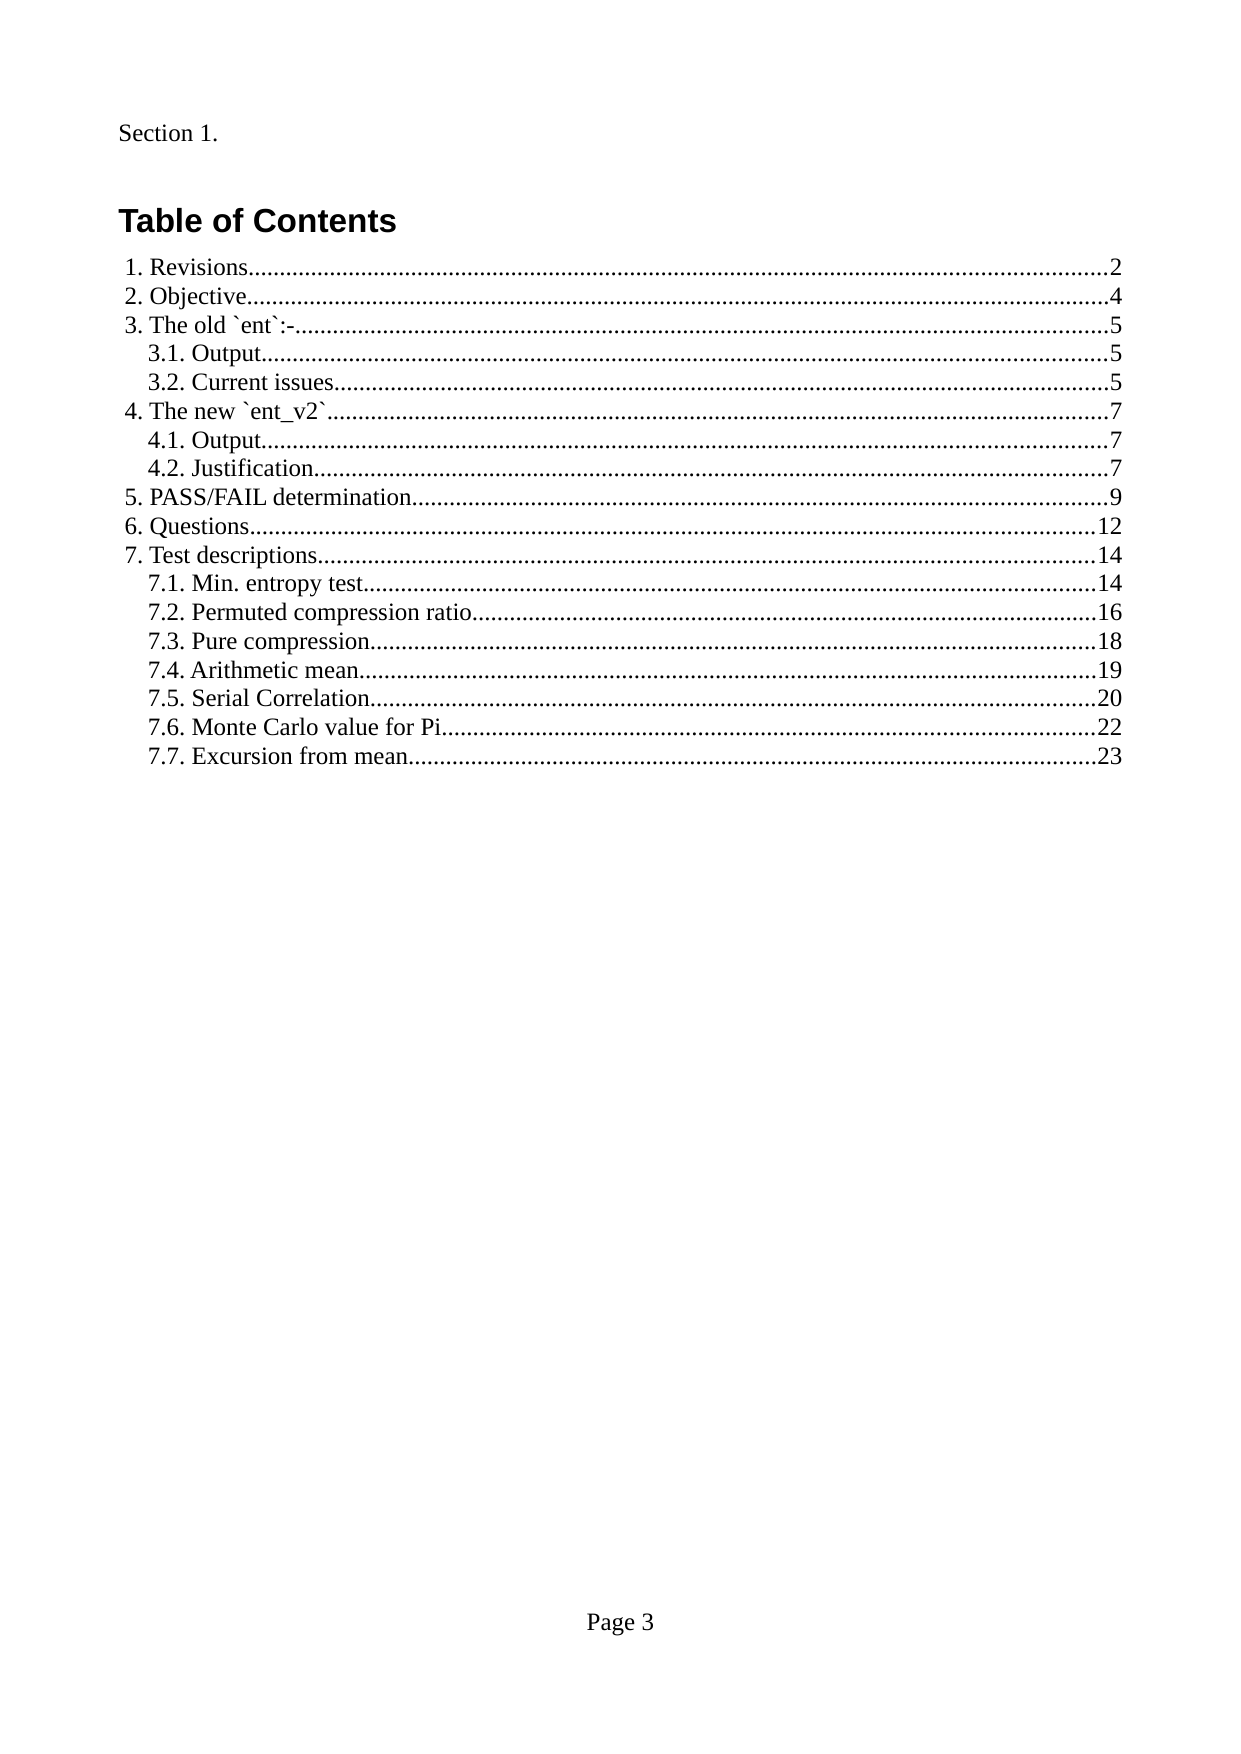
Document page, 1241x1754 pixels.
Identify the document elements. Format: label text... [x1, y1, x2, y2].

text 7.6. Monte Carlo value for Pi 22 [148, 712, 1122, 741]
text 2. Objective. 4 [118, 281, 1122, 310]
text 3.2. Current issues. 5 [148, 367, 1122, 396]
text 1. Revisions. 2 [118, 252, 1122, 281]
text 7.5. Serial Correlation 20 [148, 683, 1122, 712]
text 4.1. Output 7 [148, 425, 1122, 453]
text 7. Test descriptions. 14 [118, 540, 1122, 568]
text 4.2. Justification 7 [148, 453, 1122, 482]
subtitle Table of Contents [118, 201, 1122, 240]
text 7.3. Pure compression. 18 [148, 626, 1122, 655]
text 7.7. Excursion from mean 23 [148, 741, 1122, 770]
text 3. The old `ent`:- 5 [118, 310, 1122, 338]
text 6. Questions. 12 [118, 511, 1122, 540]
text 7.1. Min. entropy test. 14 [148, 568, 1122, 597]
text 7.4. Arithmetic mean. 19 [148, 655, 1122, 683]
text 5. PASS/FAIL determination. 9 [118, 482, 1122, 511]
text 4. The new `ent_v2`. 7 [118, 396, 1122, 425]
text 7.2. Permuted compression ratio. 16 [148, 597, 1122, 626]
text 3.1. Output. 5 [148, 338, 1122, 367]
